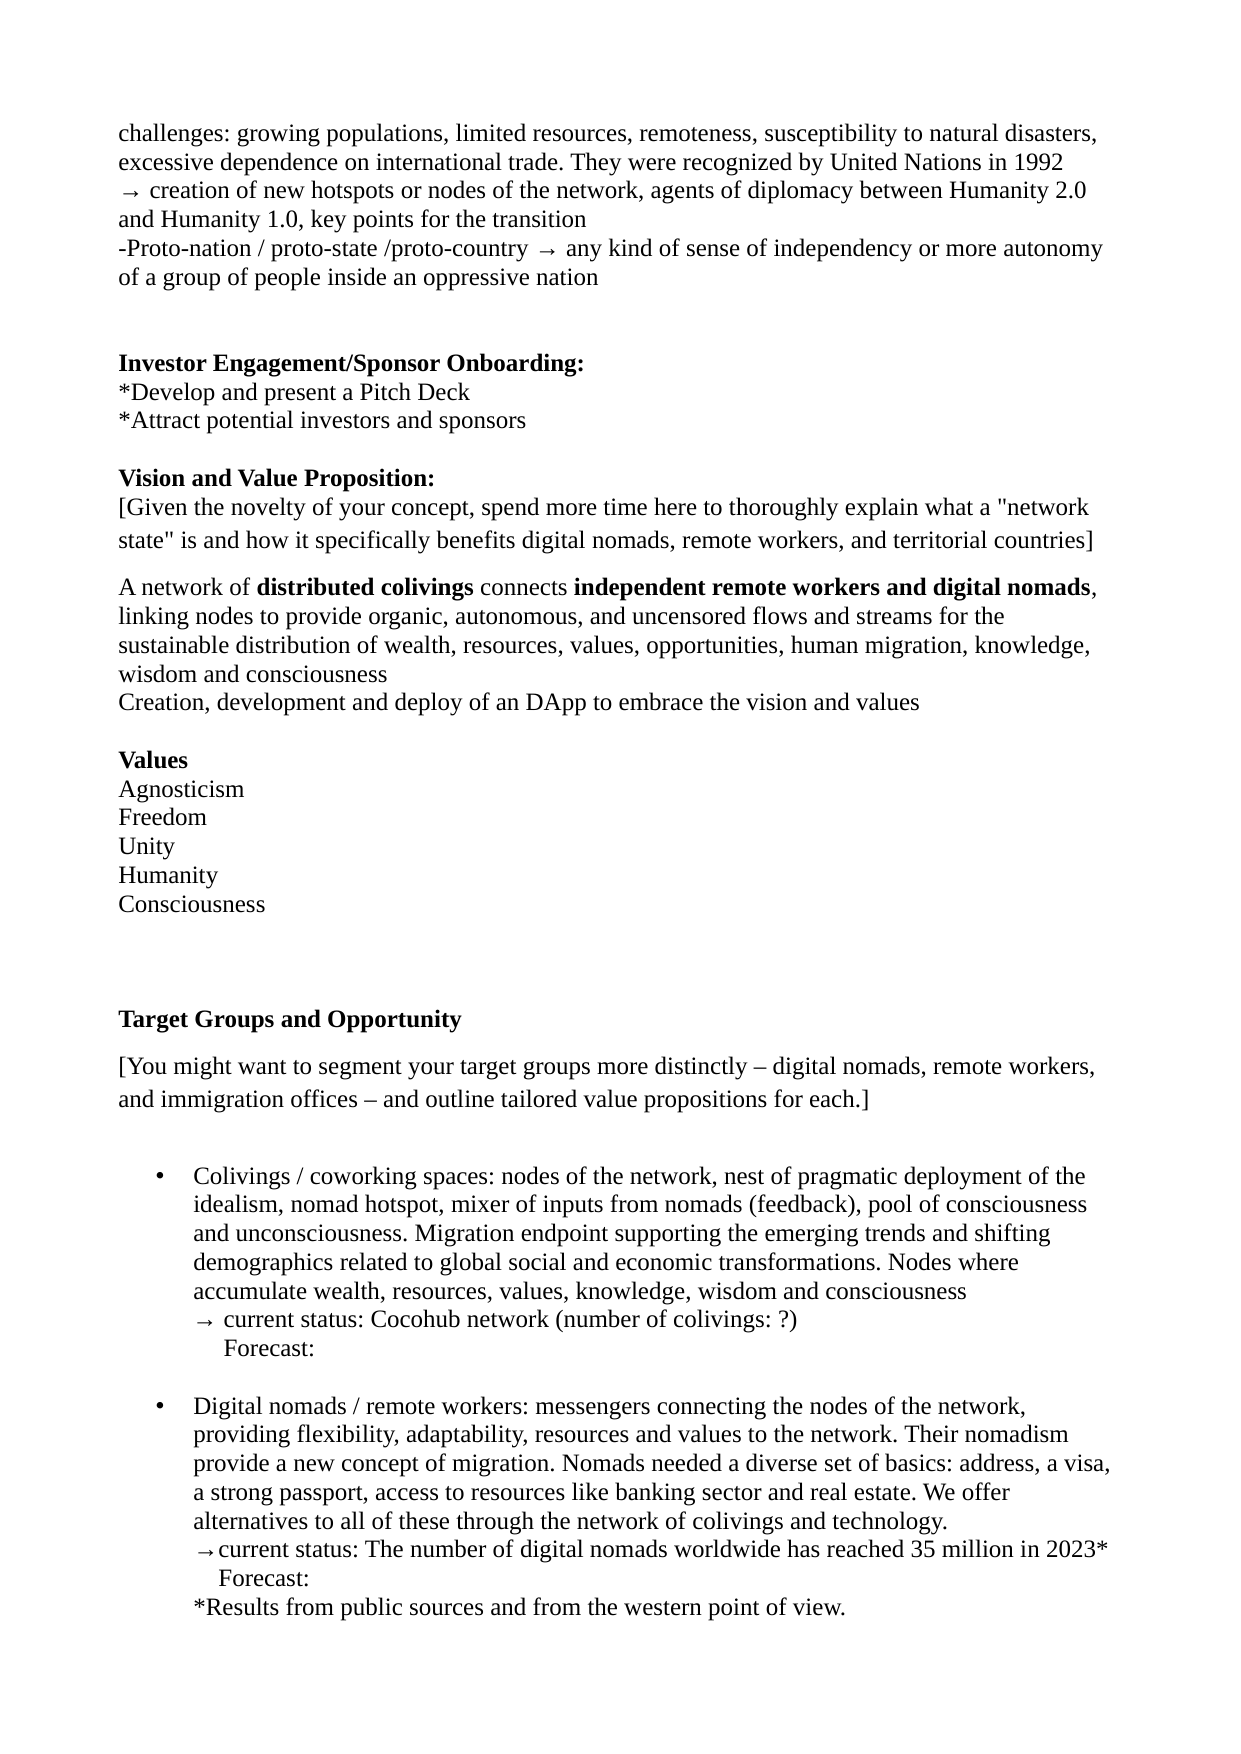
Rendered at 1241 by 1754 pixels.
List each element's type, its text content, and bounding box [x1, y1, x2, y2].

text [You might want to segment your target groups more distinctly – digital nomads, remote workers, and immigration offices – and outline tailored value propositions for each.] [118, 1051, 1122, 1113]
text A network of distributed colivings connects independent remote workers and digital nomads, linking nodes to provide organic, autonomous, and uncensored flows and streams for the sustainable distribution of wealth, resources, values, opportunities, human migration, knowledge, wisdom and consciousness Creation, development and deploy of an DApp to embrace the vision and values Values [118, 572, 1122, 774]
list →current status: The number of digital nomads worldwide has reached 35 million in 2023* [156, 1534, 1122, 1563]
text Target Groups and Opportunity [118, 1004, 1122, 1032]
list Digital nomads / remote workers: messengers connecting the nodes of the network, providing flexibility, adaptability, resources and values to the network. Their nomadism provide a new concept of migration. Nomads needed a diverse set of basics: address, a visa, a strong passport, access to resources like banking sector and real estate. We offer alternatives to all of these through the network of colivings and technology. [156, 1391, 1122, 1534]
text Investor Engagement/Sponsor Onboarding: *Develop and present a Pitch Deck *Attract potential investors and sponsors [118, 348, 1122, 434]
text Consciousness [118, 889, 1122, 917]
text [Given the novelty of your concept, spend more time here to thoroughly explain what a "network state" is and how it specifically benefits digital nomads, remote workers, and territorial countries] [118, 492, 1122, 554]
text → creation of new hotspots or nodes of the network, agents of diplomacy between Humanity 2.0 and Humanity 1.0, key points for the transition [118, 176, 1122, 233]
list Colivings / coworking spaces: nodes of the network, nest of pragmatic deployment of the idealism, nomad hotspot, mixer of inputs from nomads (feedback), pool of consciousness and unconsciousness. Migration endpoint supporting the emerging trends and shifting demographics related to global social and economic transformations. Nodes where accumulate wealth, resources, values, knowledge, wisdom and consciousness [156, 1161, 1122, 1304]
text Forecast: [192, 1333, 1122, 1391]
text challenges: growing populations, limited resources, remoteness, susceptibility to natural disasters, excessive dependence on international trade. They were recognized by United Nations in 1992 [118, 118, 1122, 176]
text Vision and Value Proposition: [118, 463, 1122, 492]
text Agnosticism [118, 774, 1122, 802]
text → current status: Cocohub network (number of colivings: ?) [192, 1304, 1122, 1333]
text Humanity [118, 860, 1122, 889]
text -Proto-nation / proto-state /proto-country → any kind of sense of independency or more autonomy of a group of people inside an oppressive nation [118, 233, 1122, 291]
text Freedom [118, 802, 1122, 831]
list Forecast: *Results from public sources and from the western point of view. [156, 1563, 1122, 1621]
text Unity [118, 831, 1122, 860]
